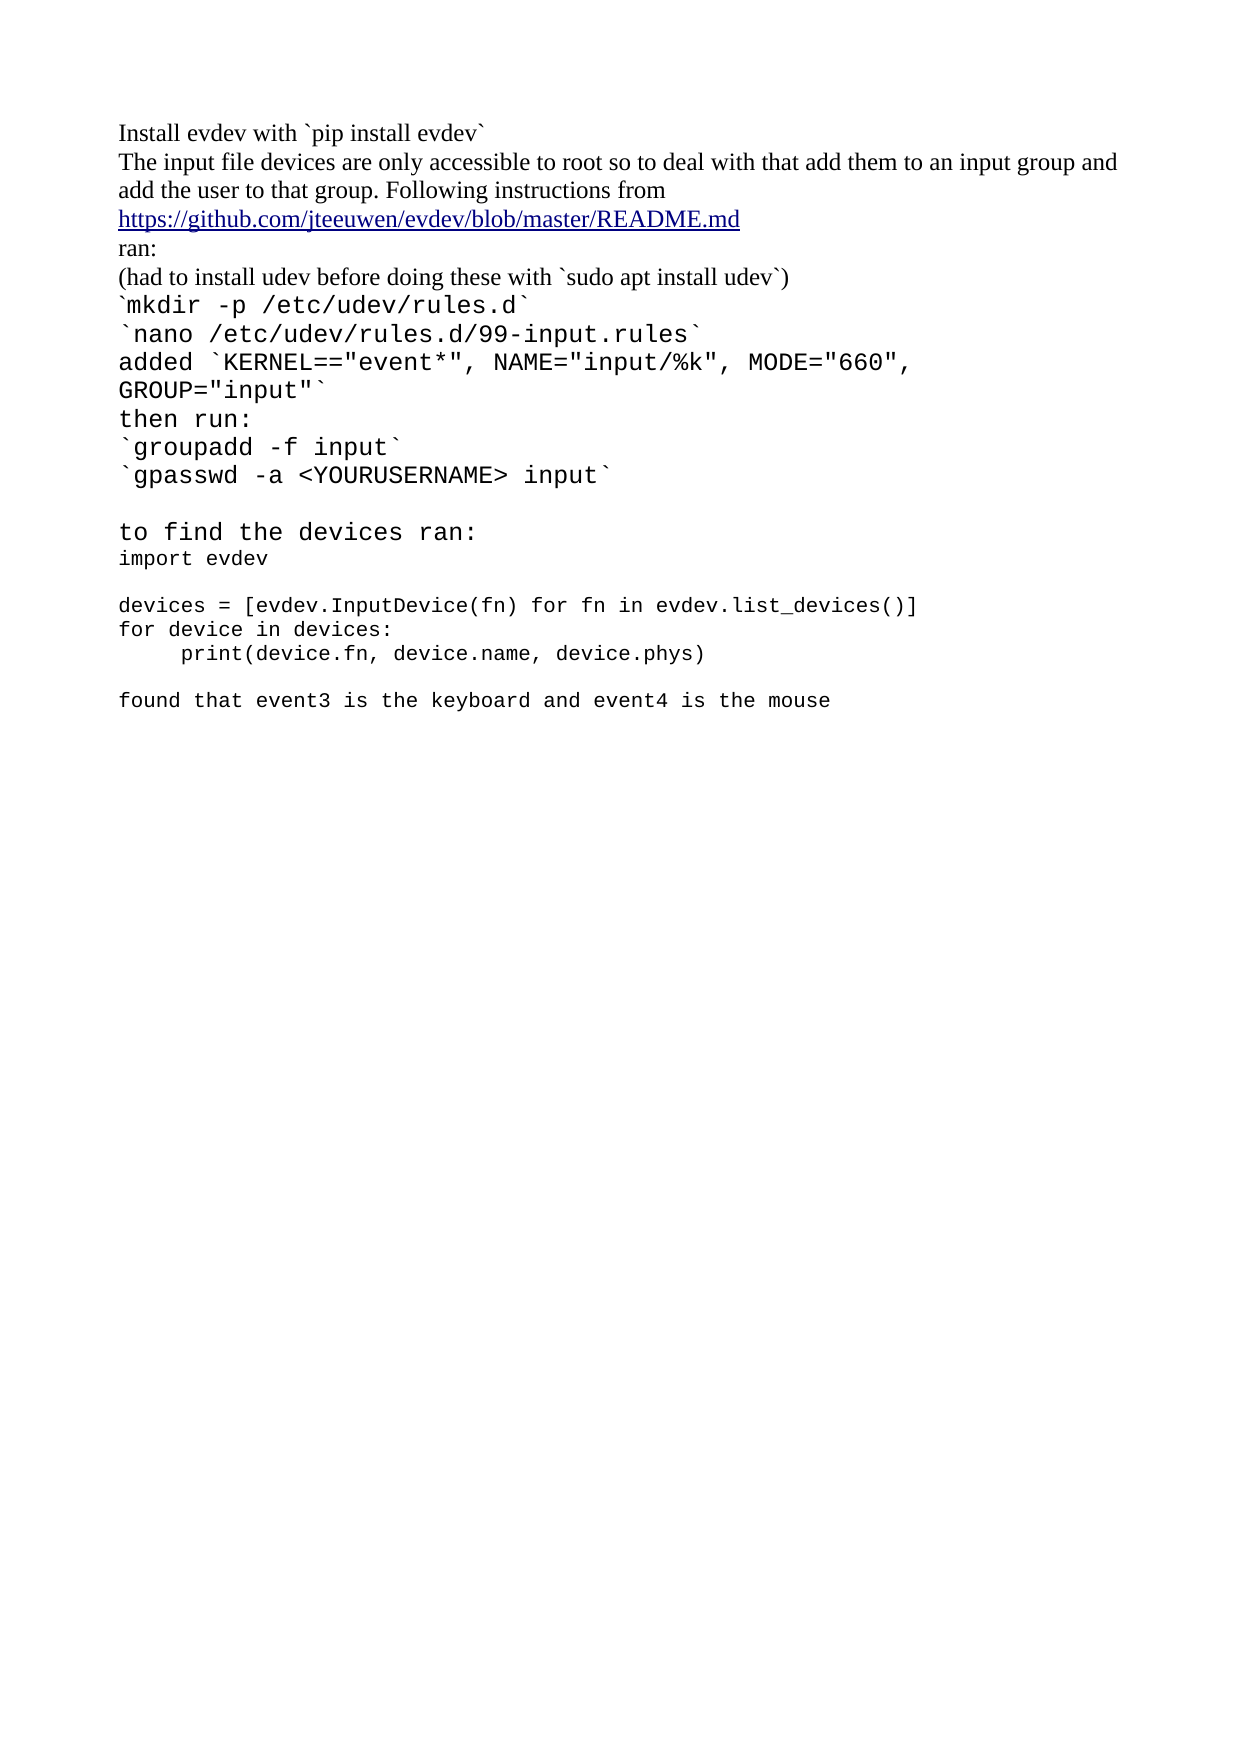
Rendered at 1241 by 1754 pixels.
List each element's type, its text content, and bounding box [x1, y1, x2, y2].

text `gpasswd -a <YOURUSERNAME> input` [118, 463, 1122, 491]
text Install evdev with `pip install evdev` [118, 118, 1122, 147]
text `mkdir -p /etc/udev/rules.d` [118, 291, 1122, 321]
text The input file devices are only accessible to root so to deal with that add them to an input group and add the user to that group. Following instructions from https://github.com/jteeuwen/evdev/blob/master/README.md [118, 147, 1122, 233]
text found that event3 is the keyboard and event4 is the mouse [118, 690, 1122, 714]
text ran: [118, 233, 1122, 262]
text `nano /etc/udev/rules.d/99-input.rules` [118, 321, 1122, 350]
text devices = [evdev.InputDevice(fn) for fn in evdev.list_devices()] [118, 595, 1122, 619]
text for device in devices: [118, 619, 1122, 643]
text import evdev [118, 548, 1122, 572]
text to find the devices ran: [118, 520, 1122, 548]
text added `KERNEL=="event*", NAME="input/%k", MODE="660", GROUP="input"` [118, 350, 1122, 406]
text print(device.fn, device.name, device.phys) [118, 643, 1122, 666]
text (had to install udev before doing these with `sudo apt install udev`) [118, 262, 1122, 291]
text `groupadd -f input` [118, 435, 1122, 463]
text then run: [118, 406, 1122, 435]
